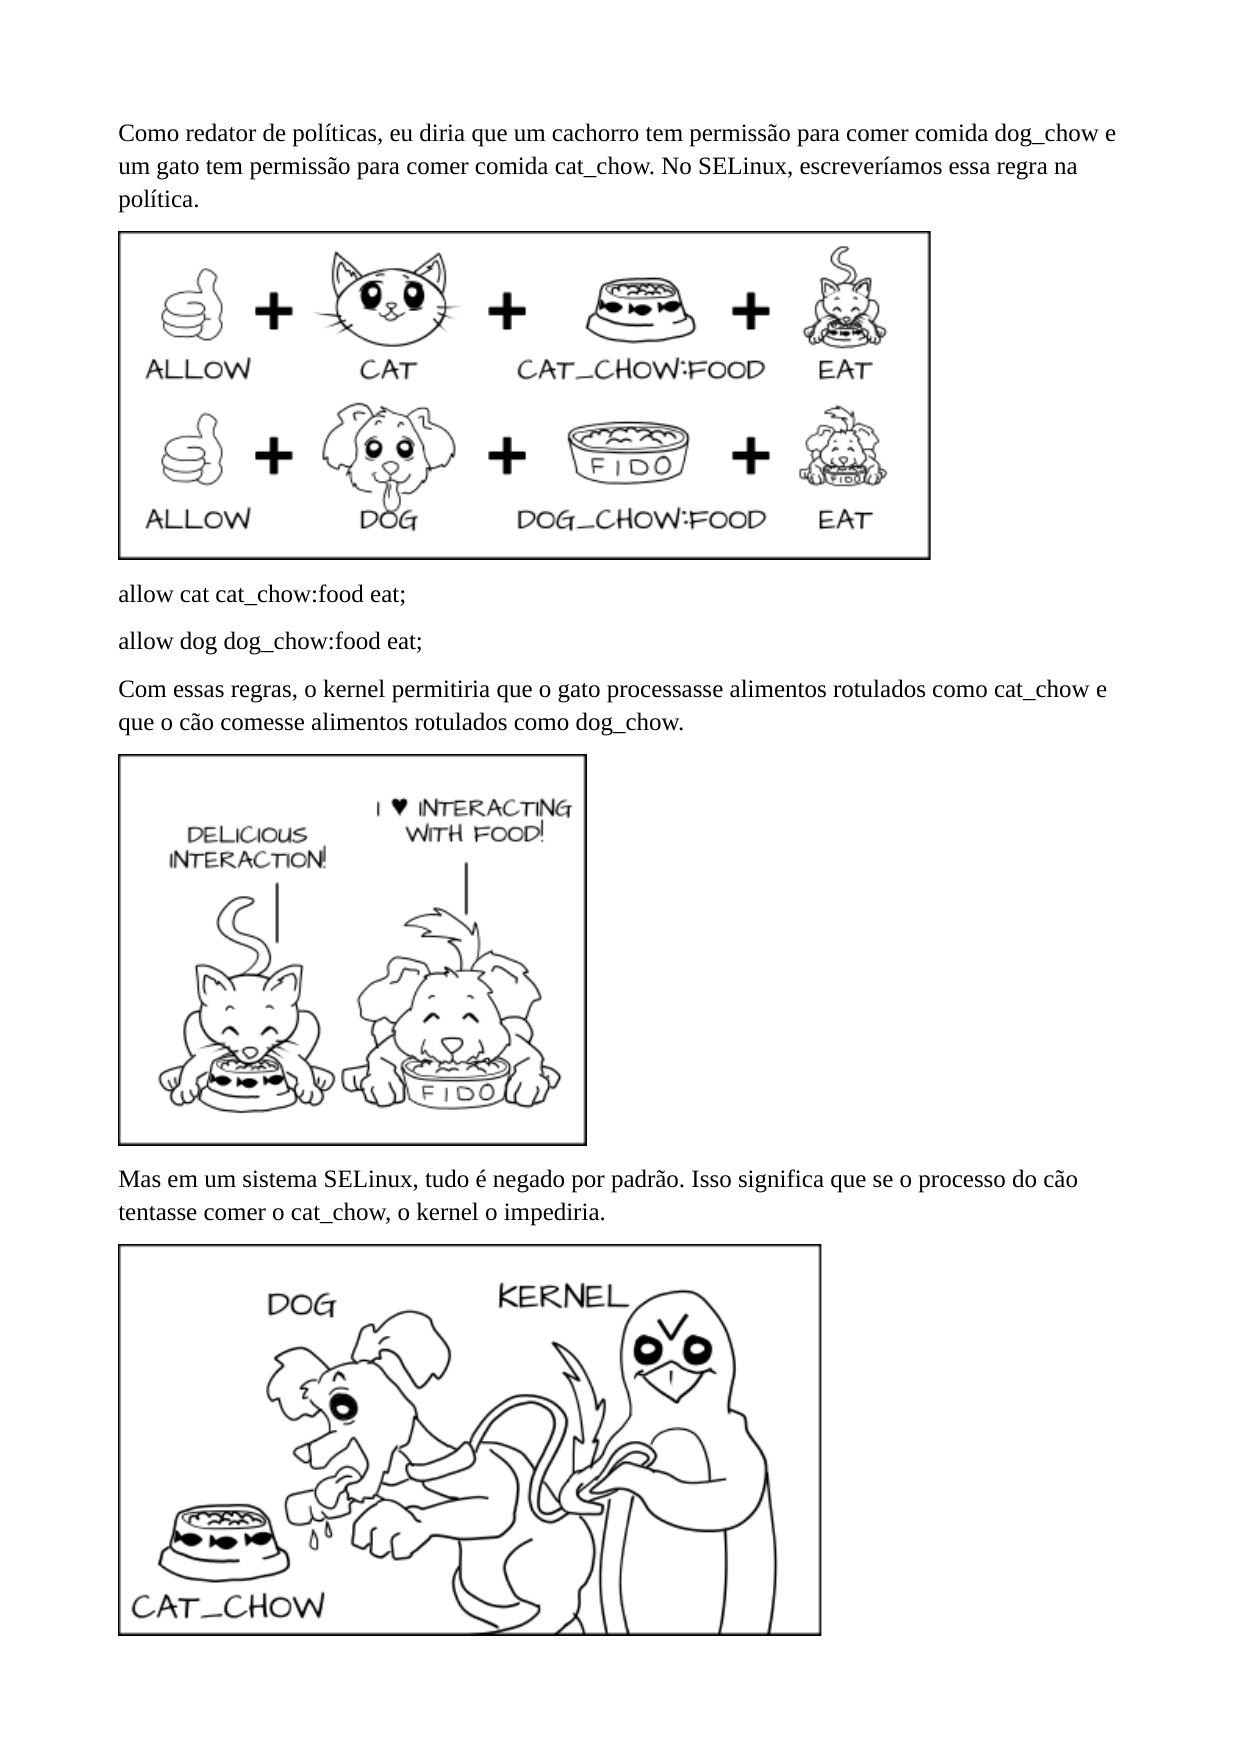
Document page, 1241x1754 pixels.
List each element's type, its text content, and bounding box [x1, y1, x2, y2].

text Como redator de políticas, eu diria que um cachorro tem permissão para comer comida dog_chow e um gato tem permissão para comer comida cat_chow. No SELinux, escreveríamos essa regra na política. [118, 118, 1122, 213]
text allow dog dog_chow:food eat; [118, 626, 1122, 655]
text allow cat cat_chow:food eat; [118, 579, 1122, 607]
picture [118, 754, 587, 1146]
text Com essas regras, o kernel permitiria que o gato processasse alimentos rotulados como cat_chow e que o cão comesse alimentos rotulados como dog_chow. [118, 674, 1122, 736]
picture [118, 231, 931, 560]
text Mas em um sistema SELinux, tudo é negado por padrão. Isso significa que se o processo do cão tentasse comer o cat_chow, o kernel o impediria. [118, 1164, 1122, 1226]
picture [118, 1244, 822, 1636]
